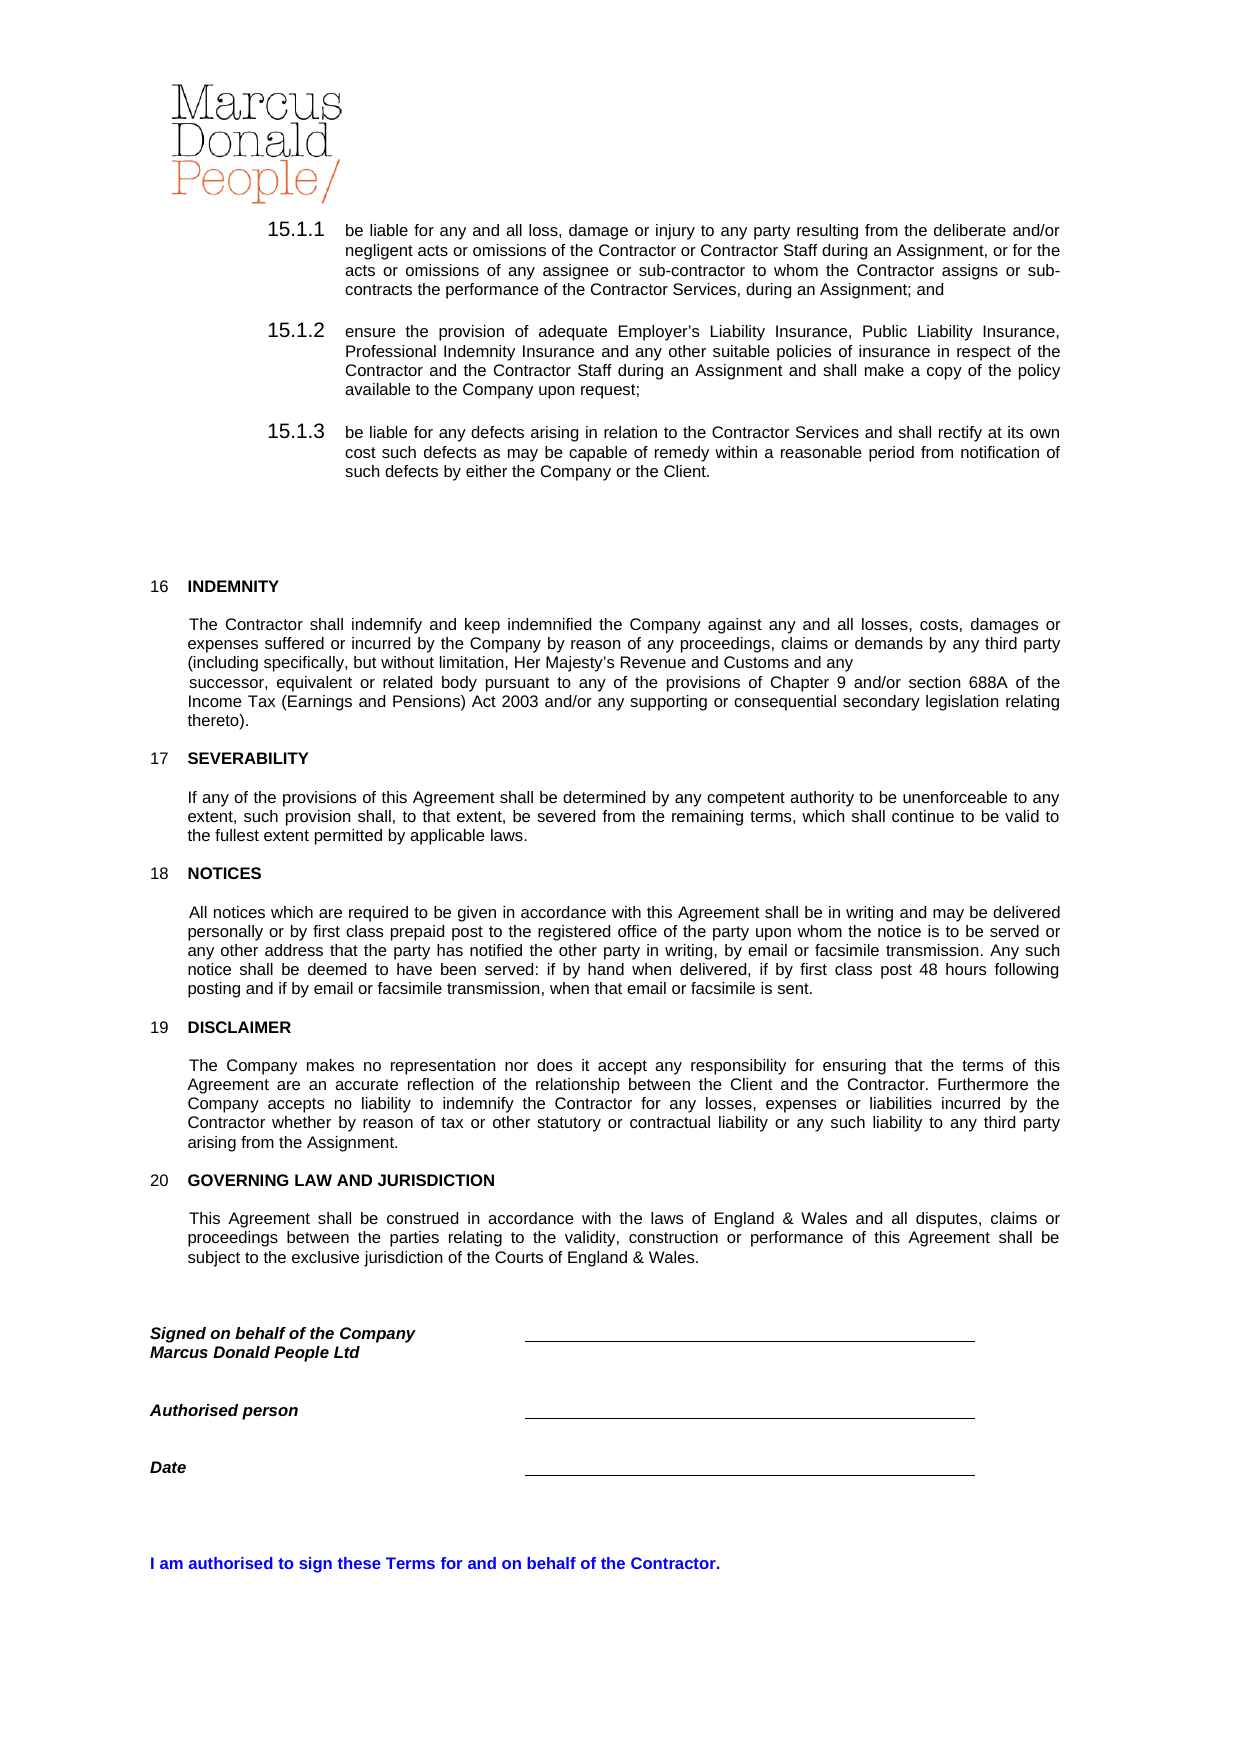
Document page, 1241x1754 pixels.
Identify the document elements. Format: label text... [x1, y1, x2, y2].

picture [166, 82, 352, 209]
list be liable for any defects arising in relation to the Contractor Services and shall rectify at its own cost such defects as may be capable of remedy within a reasonable period from notification of such defects by either the Company or the Client. [267, 418, 1061, 481]
list INDEMNITY [150, 577, 1061, 596]
list ensure the provision of adequate Employer’s Liability Insurance, Public Liability Insurance, Professional Indemnity Insurance and any other suitable policies of insurance in respect of the Contractor and the Contractor Staff during an Assignment and shall make a copy of the policy available to the Company upon request; [267, 318, 1061, 399]
text Signed on behalf of the Company [150, 1324, 1061, 1343]
text If any of the provisions of this Agreement shall be determined by any competent authority to be unenforceable to any extent, such provision shall, to that extent, be severed from the remaining terms, which shall continue to be valid to the fullest extent permitted by applicable laws. [187, 787, 1061, 845]
text The Contractor shall indemnify and keep indemnified the Company against any and all losses, costs, damages or expenses suffered or incurred by the Company by reason of any proceedings, claims or demands by any third party (including specifically, but without limitation, Her Majesty’s Revenue and Customs and any [187, 615, 1061, 672]
list GOVERNING LAW AND JURISDICTION [150, 1171, 1061, 1190]
text successor, equivalent or related body pursuant to any of the provisions of Chapter 9 and/or section 688A of the Income Tax (Earnings and Pensions) Act 2003 and/or any supporting or consequential secondary legislation relating thereto). [187, 672, 1061, 730]
text The Company makes no representation nor does it accept any responsibility for ensuring that the terms of this Agreement are an accurate reflection of the relationship between the Client and the Contractor. Furthermore the Company accepts no liability to indemnify the Contractor for any losses, expenses or liabilities incurred by the Contractor whether by reason of tax or other statutory or contractual liability or any such liability to any third party arising from the Assignment. [187, 1056, 1061, 1152]
text Authorised person [150, 1401, 1061, 1420]
list SEVERABILITY [150, 749, 1061, 768]
text I am authorised to sign these Terms for and on behalf of the Contractor. [150, 1554, 1061, 1573]
text All notices which are required to be given in accordance with this Agreement shall be in writing and may be delivered personally or by first class prepaid post to the registered office of the party upon whom the notice is to be served or any other address that the party has notified the other party in writing, by email or facsimile transmission. Any such notice shall be deemed to have been served: if by hand when delivered, if by first class post 48 hours following posting and if by email or facsimile transmission, when that email or facsimile is sent. [187, 902, 1061, 998]
list NOTICES [150, 864, 1061, 883]
text Marcus Donald People Ltd [150, 1343, 1061, 1362]
list DISCLAIMER [150, 1017, 1061, 1037]
text This Agreement shall be construed in accordance with the laws of England & Wales and all disputes, claims or proceedings between the parties relating to the validity, construction or performance of this Agreement shall be subject to the exclusive jurisdiction of the Courts of England & Wales. [187, 1209, 1061, 1267]
text Date [150, 1458, 1061, 1477]
list be liable for any and all loss, damage or injury to any party resulting from the deliberate and/or negligent acts or omissions of the Contractor or Contractor Staff during an Assignment, or for the acts or omissions of any assignee or sub-contractor to whom the Contractor assigns or sub-contracts the performance of the Contractor Services, during an Assignment; and [267, 217, 1061, 299]
